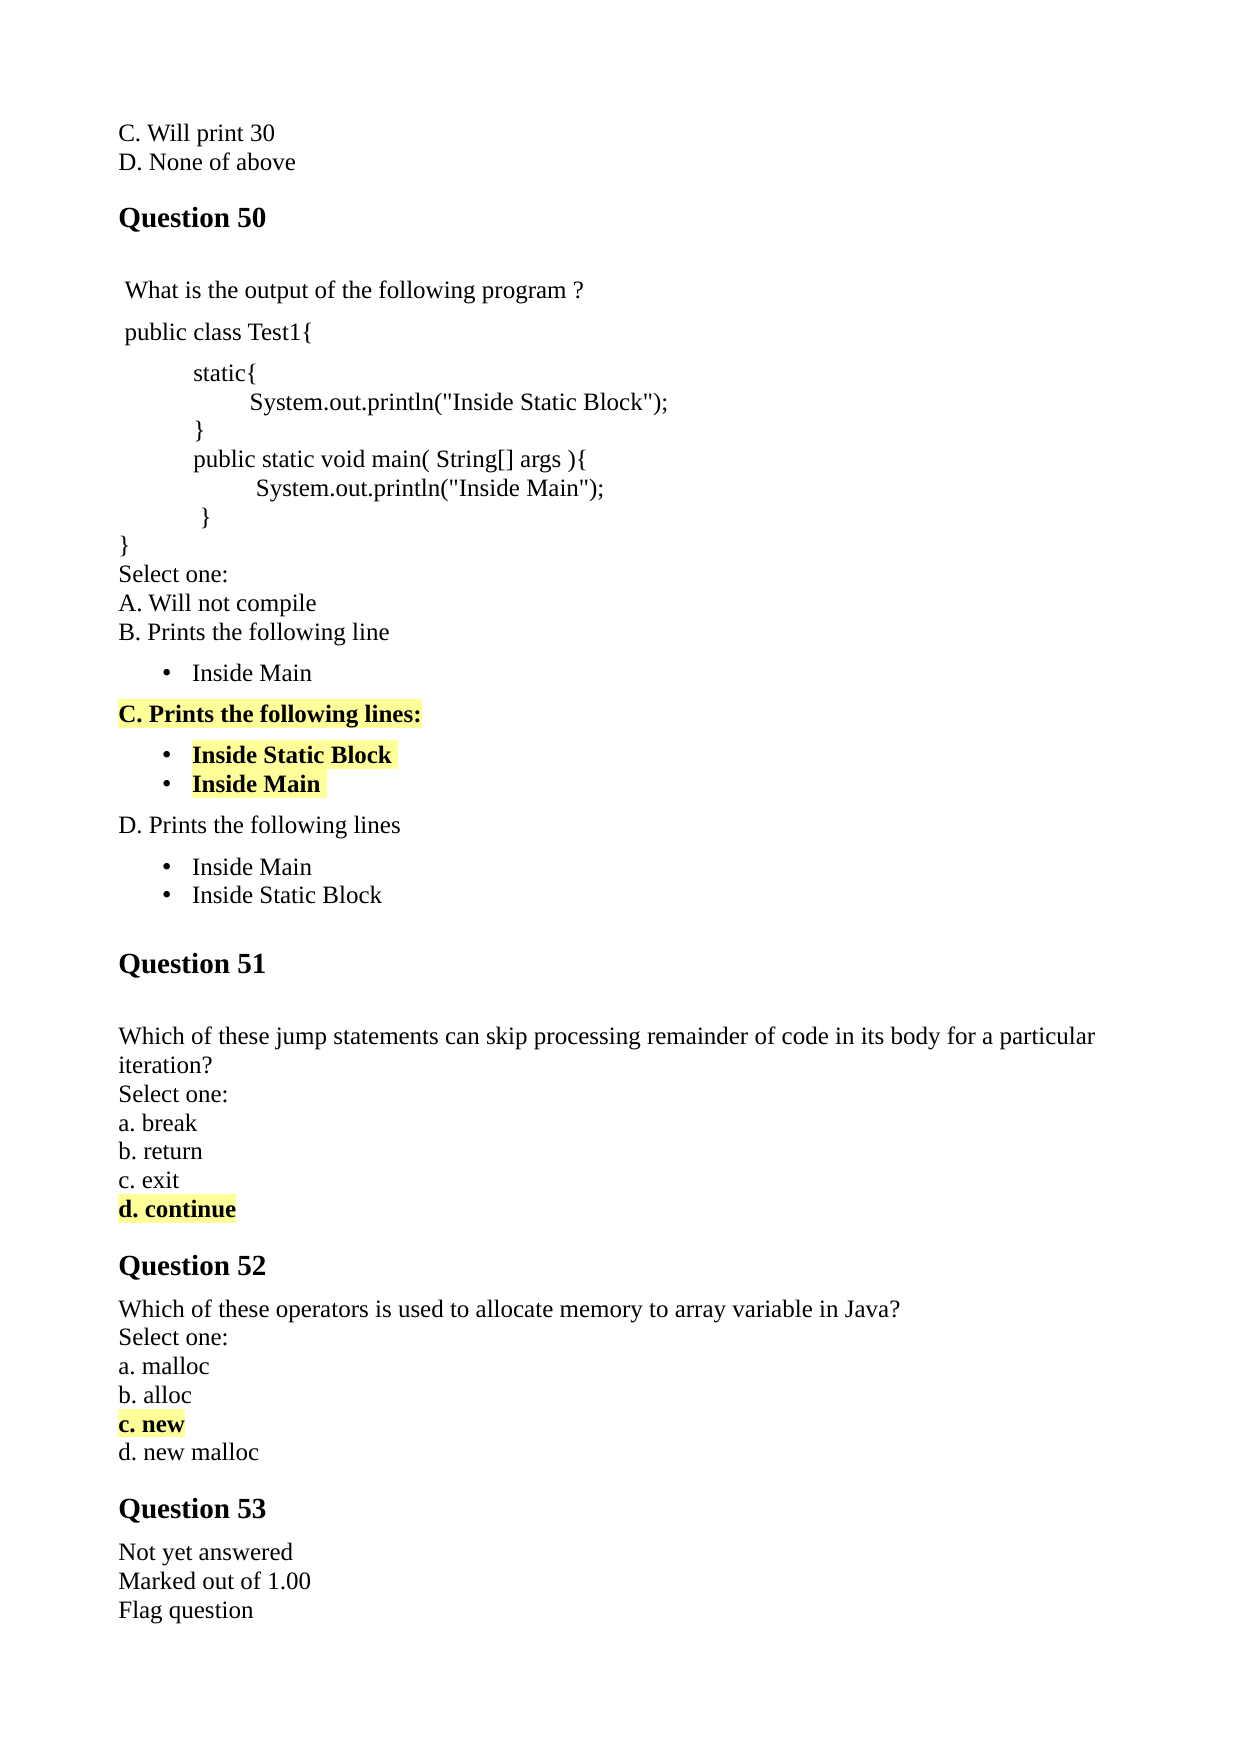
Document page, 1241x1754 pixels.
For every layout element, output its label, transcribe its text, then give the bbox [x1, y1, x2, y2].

text a. break [118, 1108, 1122, 1136]
text System.out.println("Inside Static Block"); [118, 387, 1122, 415]
list Inside Static Block [162, 880, 1122, 909]
text static{ [118, 358, 1122, 387]
text a. malloc [118, 1351, 1122, 1380]
list Inside Main [162, 658, 1122, 687]
text Select one: [118, 1079, 1122, 1108]
text Marked out of 1.00 [118, 1566, 1122, 1595]
text A. Will not compile [118, 588, 1122, 617]
text c. exit [118, 1165, 1122, 1194]
text public class Test1{ [118, 317, 1122, 345]
list Inside Static Block [162, 740, 1122, 769]
text Which of these operators is used to allocate memory to array variable in Java? [118, 1294, 1122, 1322]
subtitle Question 50 [118, 201, 1122, 234]
list Inside Main [162, 769, 1122, 798]
text c. new [118, 1409, 1122, 1437]
text C. Will print 30 [118, 118, 1122, 147]
text What is the output of the following program ? [118, 275, 1122, 304]
text D. Prints the following lines [118, 810, 1122, 839]
text Which of these jump statements can skip processing remainder of code in its body for a particular iteration? [118, 1021, 1122, 1079]
list Inside Main [162, 852, 1122, 880]
text } [118, 415, 1122, 444]
text D. None of above [118, 147, 1122, 176]
text Flag question [118, 1595, 1122, 1623]
text b. alloc [118, 1380, 1122, 1409]
text System.out.println("Inside Main"); [118, 473, 1122, 502]
text d. continue [118, 1194, 1122, 1223]
text C. Prints the following lines: [118, 699, 1122, 728]
text Not yet answered [118, 1537, 1122, 1566]
text Select one: [118, 1322, 1122, 1351]
text B. Prints the following line [118, 617, 1122, 645]
subtitle Question 51 [118, 947, 1122, 980]
text } [118, 530, 1122, 559]
text } [118, 502, 1122, 530]
text b. return [118, 1136, 1122, 1165]
text Select one: [118, 559, 1122, 588]
subtitle Question 53 [118, 1491, 1122, 1525]
text d. new malloc [118, 1437, 1122, 1466]
text public static void main( String[] args ){ [118, 444, 1122, 473]
subtitle Question 52 [118, 1248, 1122, 1281]
